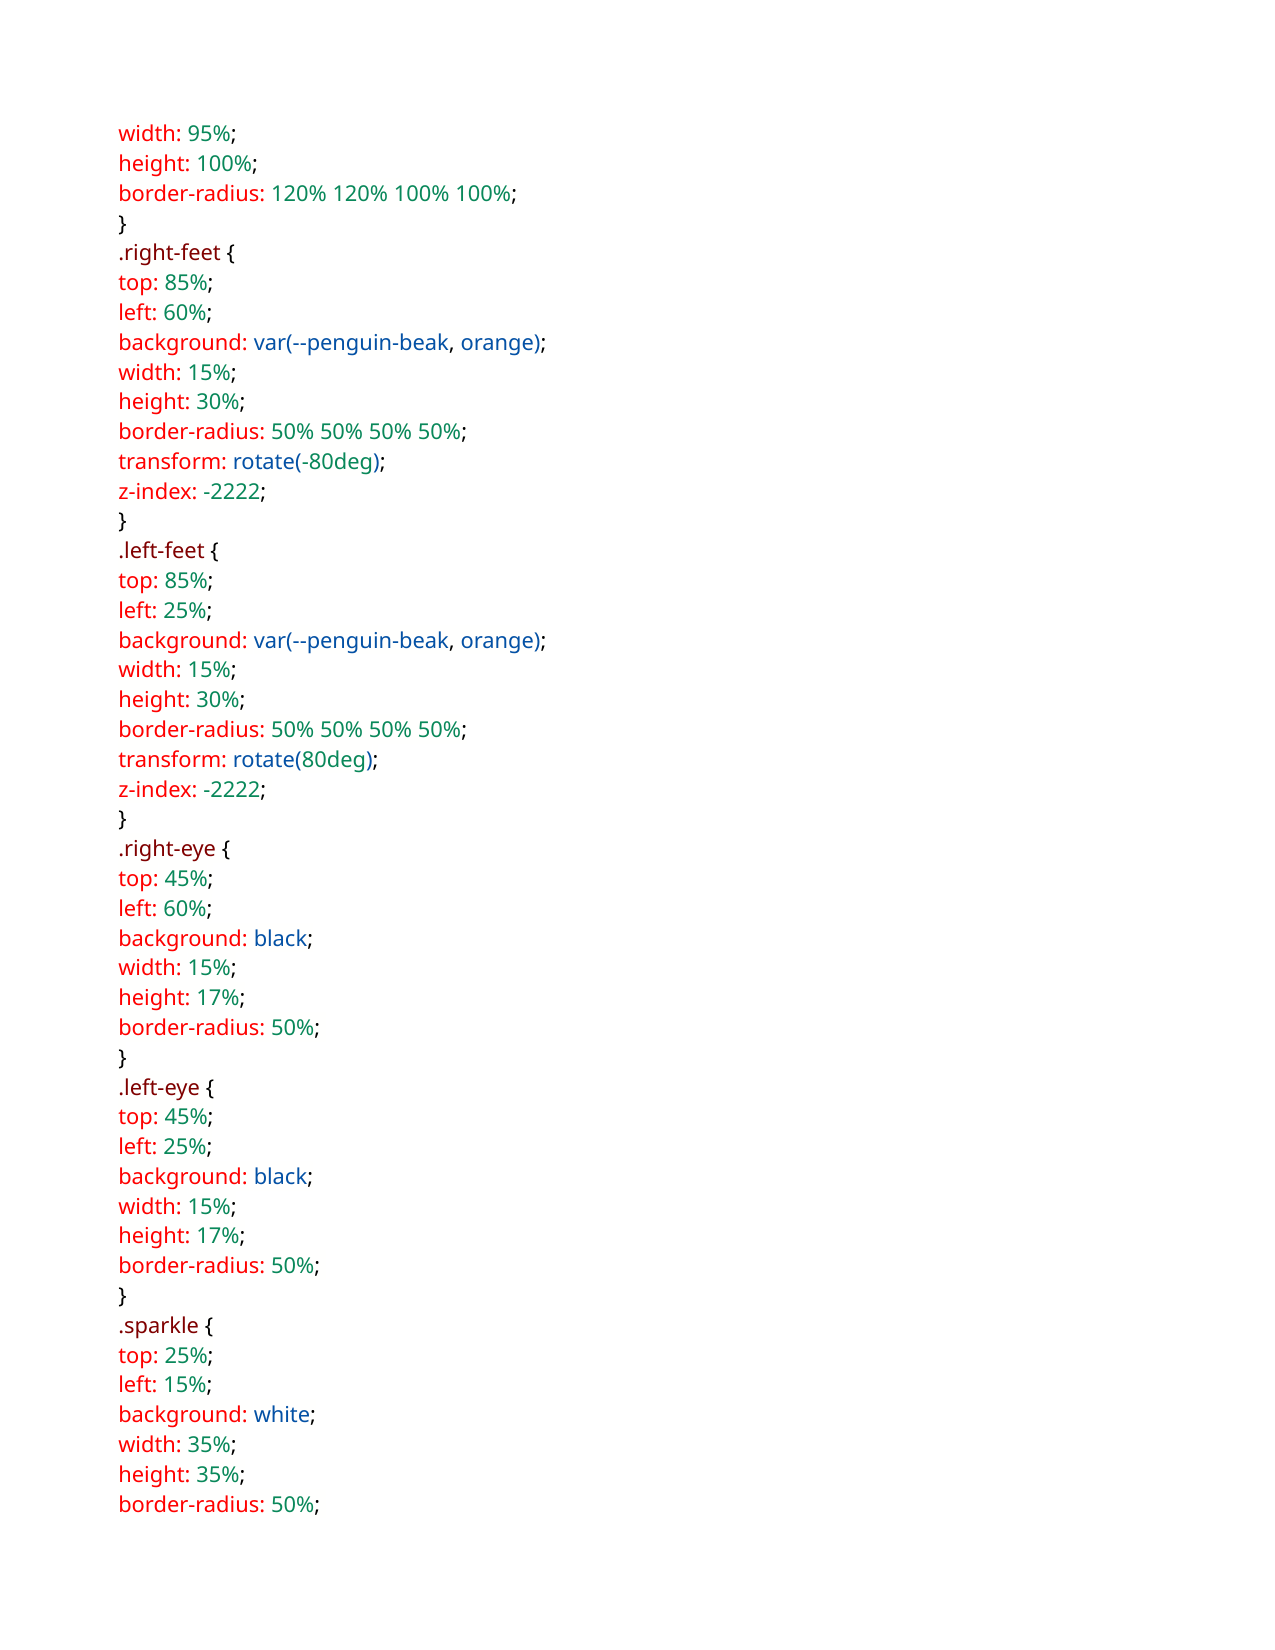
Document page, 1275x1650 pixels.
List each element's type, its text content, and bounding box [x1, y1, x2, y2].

text border-radius: 50%; [118, 1012, 1157, 1042]
text } [118, 505, 1157, 535]
text border-radius: 50%; [118, 1250, 1157, 1280]
text } [118, 803, 1157, 833]
text background: black; [118, 922, 1157, 952]
text border-radius: 50% 50% 50% 50%; [118, 714, 1157, 744]
text .sparkle { [118, 1310, 1157, 1339]
text border-radius: 50%; [118, 1488, 1157, 1518]
text .right-eye { [118, 833, 1157, 863]
text background: black; [118, 1161, 1157, 1191]
text height: 30%; [118, 386, 1157, 416]
text .left-feet { [118, 535, 1157, 565]
text left: 25%; [118, 1131, 1157, 1161]
text width: 15%; [118, 356, 1157, 386]
text width: 15%; [118, 654, 1157, 684]
text background: white; [118, 1399, 1157, 1429]
text z-index: -2222; [118, 476, 1157, 505]
text width: 35%; [118, 1429, 1157, 1459]
text left: 60%; [118, 297, 1157, 327]
text } [118, 1042, 1157, 1071]
text border-radius: 120% 120% 100% 100%; [118, 178, 1157, 207]
text top: 25%; [118, 1339, 1157, 1369]
text background: var(--penguin-beak, orange); [118, 624, 1157, 654]
text width: 95%; [118, 118, 1157, 148]
text height: 30%; [118, 684, 1157, 714]
text transform: rotate(80deg); [118, 744, 1157, 773]
text top: 85%; [118, 267, 1157, 297]
text height: 35%; [118, 1459, 1157, 1488]
text left: 25%; [118, 595, 1157, 624]
text z-index: -2222; [118, 773, 1157, 803]
text transform: rotate(-80deg); [118, 446, 1157, 476]
text top: 85%; [118, 565, 1157, 595]
text height: 100%; [118, 148, 1157, 178]
text border-radius: 50% 50% 50% 50%; [118, 416, 1157, 446]
text } [118, 207, 1157, 237]
text background: var(--penguin-beak, orange); [118, 327, 1157, 356]
text height: 17%; [118, 1220, 1157, 1250]
text height: 17%; [118, 982, 1157, 1012]
text width: 15%; [118, 952, 1157, 982]
text .left-eye { [118, 1071, 1157, 1101]
text top: 45%; [118, 863, 1157, 893]
text left: 15%; [118, 1369, 1157, 1399]
text width: 15%; [118, 1191, 1157, 1220]
text } [118, 1280, 1157, 1310]
text left: 60%; [118, 893, 1157, 922]
text top: 45%; [118, 1101, 1157, 1131]
text .right-feet { [118, 237, 1157, 267]
